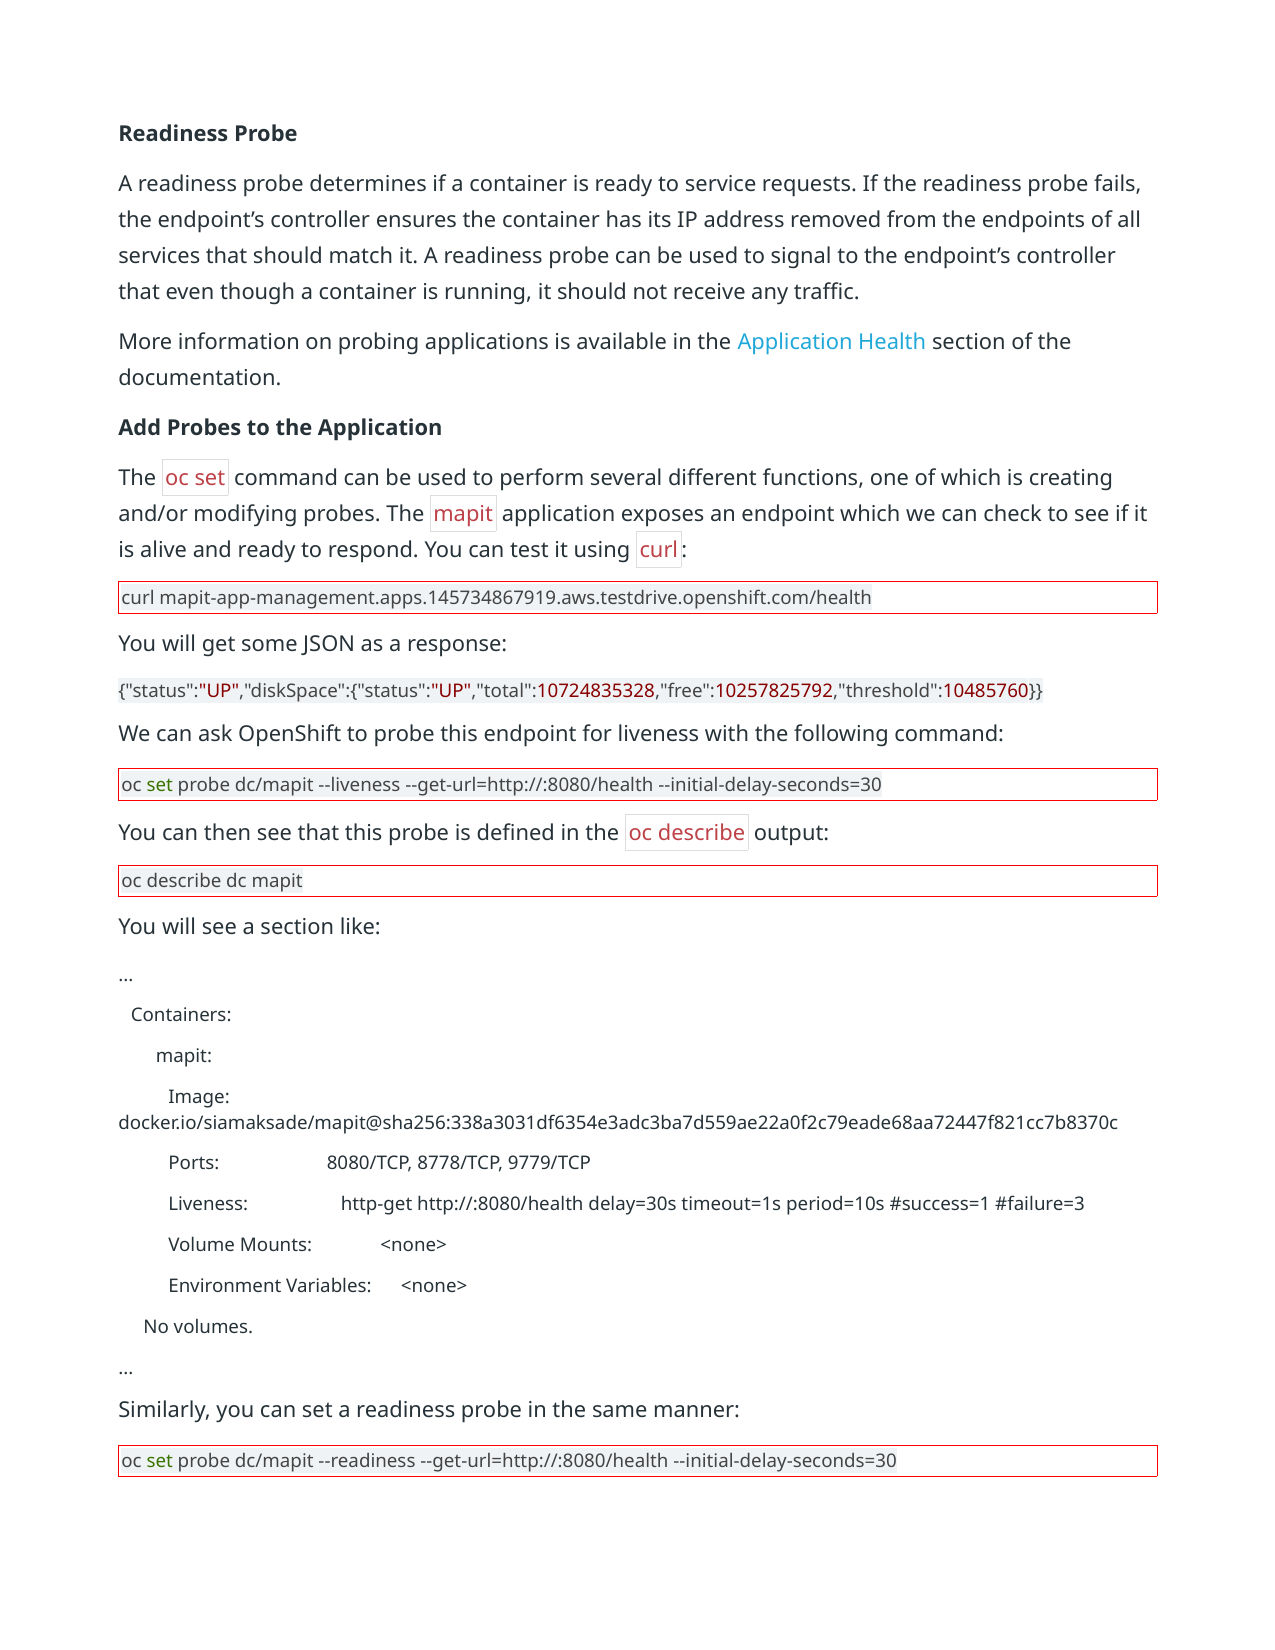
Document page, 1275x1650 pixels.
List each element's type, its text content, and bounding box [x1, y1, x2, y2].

text output: [749, 814, 1157, 850]
text oc set probe dc/mapit --readiness --get-url=http://:8080/health --initial-delay-seconds=30 [119, 1446, 1157, 1476]
text We can ask OpenShift to probe this endpoint for liveness with the following command: [118, 718, 1157, 748]
text ... [118, 961, 1157, 987]
text You can then see that this probe is defined in the [118, 814, 625, 850]
text Image: docker.io/siamaksade/mapit@sha256:338a3031df6354e3adc3ba7d559ae22a0f2c79eade68aa72447f821cc7b8370c [118, 1083, 1157, 1135]
text mapit: [118, 1042, 1157, 1069]
text A readiness probe determines if a container is ready to service requests. If the readiness probe fails, the endpoint’s controller ensures the container has its IP address removed from the endpoints of all services that should match it. A readiness probe can be used to signal to the endpoint’s controller that even though a container is running, it should not receive any traffic. [118, 168, 1157, 305]
text Containers: [118, 1001, 1157, 1028]
text curl mapit-app-management.apps.145734867919.aws.testdrive.openshift.com/health [119, 582, 1157, 613]
text More information on probing applications is available in the Application Health section of the documentation. [118, 326, 1157, 391]
text oc set probe dc/mapit --liveness --get-url=http://:8080/health --initial-delay-seconds=30 [119, 769, 1157, 800]
text Environment Variables: <none> [118, 1272, 1157, 1299]
text oc describe [626, 815, 748, 850]
text Liveness: http-get http://:8080/health delay=30s timeout=1s period=10s #success=1 #failure=3 [118, 1191, 1157, 1217]
text oc describe dc mapit [119, 866, 1157, 896]
subtitle Add Probes to the Application [118, 412, 1157, 442]
text ... [118, 1354, 1157, 1380]
text Ports: 8080/TCP, 8778/TCP, 9779/TCP [118, 1150, 1157, 1176]
text Similarly, you can set a readiness probe in the same manner: [118, 1394, 1157, 1424]
text Readiness Probe [118, 118, 1157, 148]
text Volume Mounts: <none> [118, 1232, 1157, 1258]
text {"status":"UP","diskSpace":{"status":"UP","total":10724835328,"free":10257825792,"threshold":10485760}} [118, 678, 1157, 703]
text You will see a section like: [118, 911, 1157, 941]
text You will get some JSON as a response: [118, 627, 1157, 657]
text The oc set command can be used to perform several different functions, one of which is creating and/or modifying probes. The mapit application exposes an endpoint which we can check to see if it is alive and ready to respond. You can test it using curl: [118, 459, 1157, 567]
text No volumes. [118, 1313, 1157, 1340]
